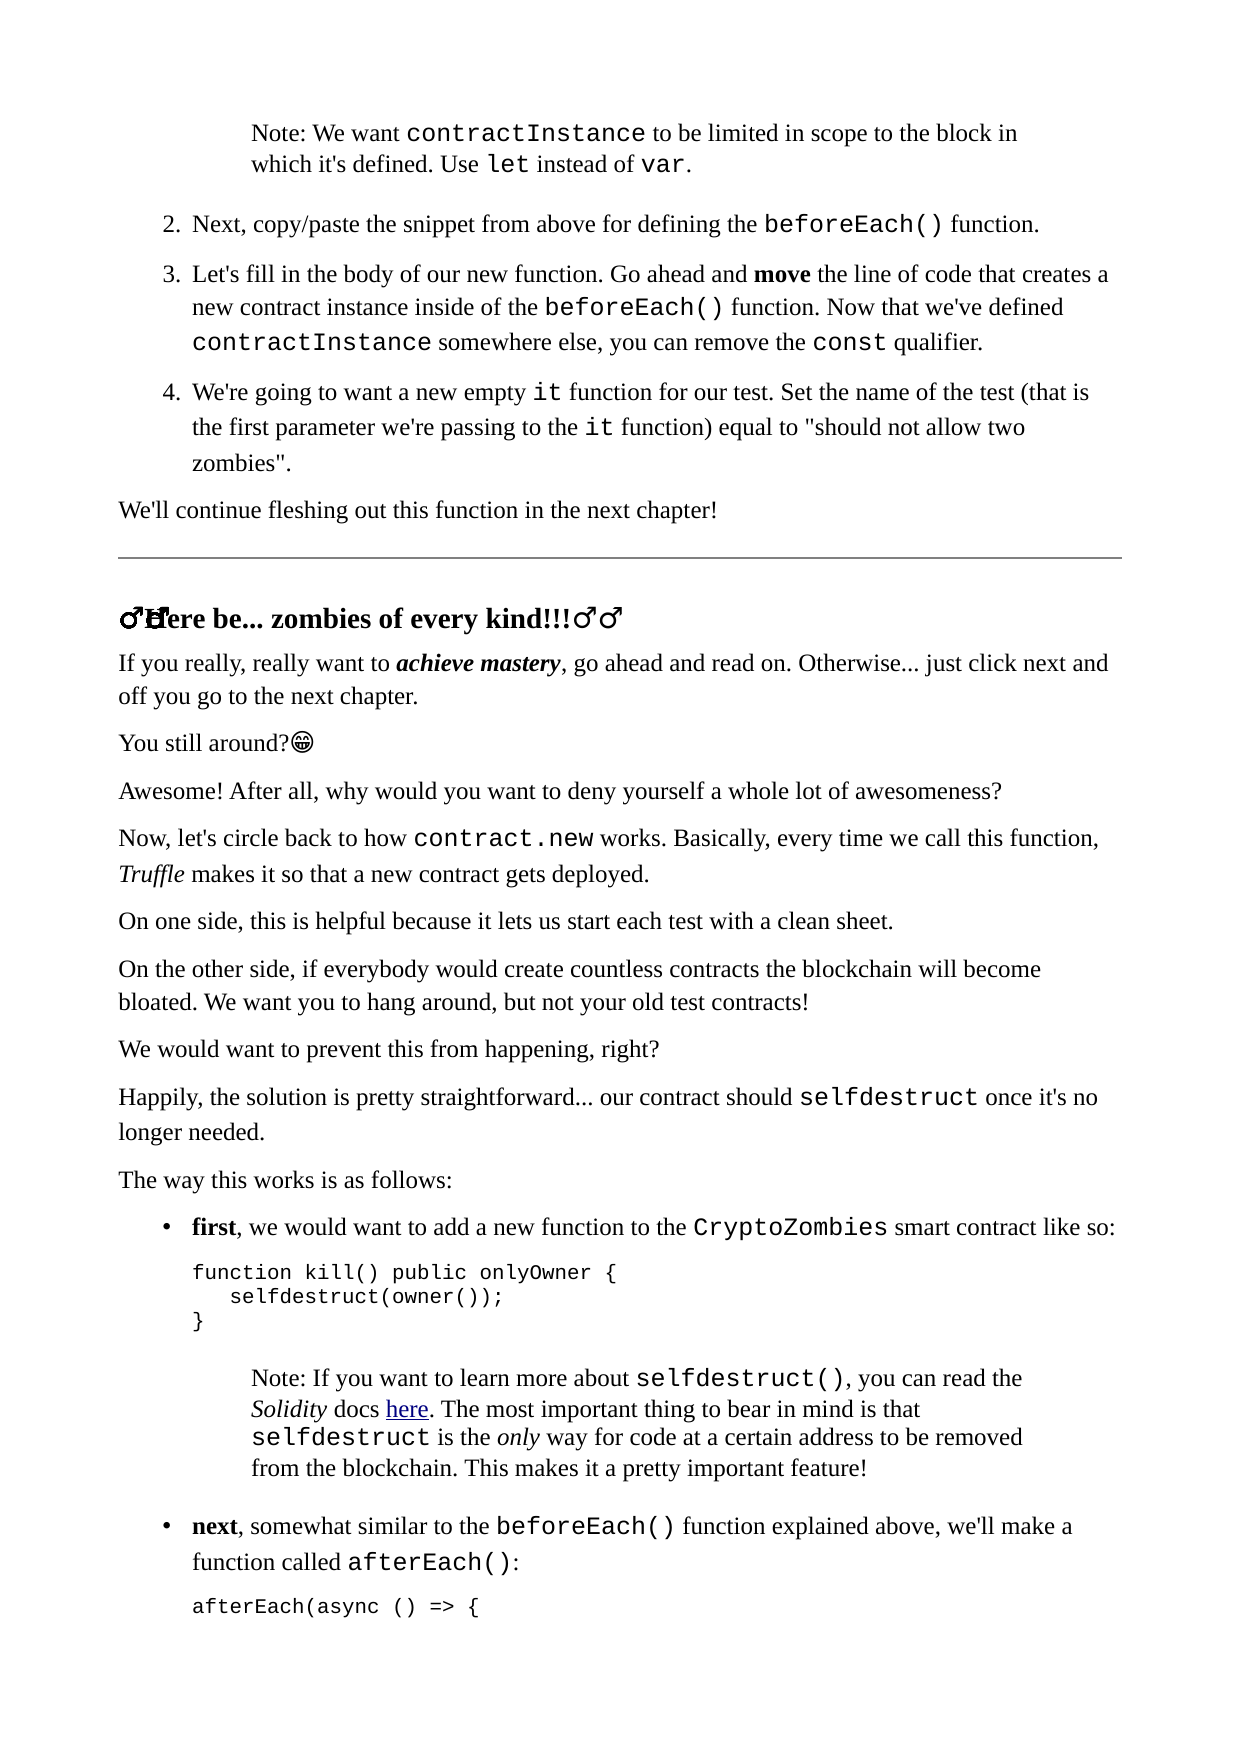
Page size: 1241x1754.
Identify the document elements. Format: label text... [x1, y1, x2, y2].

list We're going to want a new empty it function for our test. Set the name of the test (that is the first parameter we're passing to the it function) equal to "should not allow two zombies". [162, 377, 1122, 476]
text If you really, really want to achieve mastery, go ahead and read on. Otherwise... just click next and off you go to the next chapter. [118, 648, 1122, 709]
list Note: If you want to learn more about selfdestruct(), you can read the Solidity docs here. The most important thing to bear in mind is that selfdestruct is the only way for code at a certain address to be removed from the blockchain. This makes it a pretty important feature! [221, 1363, 1063, 1482]
text You still around?😁 [118, 728, 1122, 757]
list first, we would want to add a new function to the CryptoZombies smart contract like so: [162, 1212, 1122, 1243]
list Next, copy/paste the snippet from above for defining the beforeEach() function. [162, 209, 1122, 240]
text Awesome! After all, why would you want to deny yourself a whole lot of awesomeness? [118, 776, 1122, 805]
list function kill() public onlyOwner { [162, 1262, 1122, 1286]
list selfdestruct(owner()); [162, 1286, 1122, 1310]
list afterEach(async () => { [162, 1597, 1122, 1620]
list Note: We want contractInstance to be limited in scope to the block in which it's defined. Use let instead of var. [221, 118, 1063, 180]
text On the other side, if everybody would create countless contracts the blockchain will become bloated. We want you to hang around, but not your old test contracts! [118, 954, 1122, 1016]
list next, somewhat similar to the beforeEach() function explained above, we'll make a function called afterEach(): [162, 1511, 1122, 1577]
text We would want to prevent this from happening, right? [118, 1034, 1122, 1063]
text Now, let's circle back to how contract.new works. Basically, every time we call this function, Truffle makes it so that a new contract gets deployed. [118, 823, 1122, 887]
list } [162, 1310, 1122, 1333]
text We'll continue fleshing out this function in the next chapter! [118, 495, 1122, 524]
list Let's fill in the body of our new function. Go ahead and move the line of code that creates a new contract instance inside of the beforeEach() function. Now that we've defined contractInstance somewhere else, you can remove the const qualifier. [162, 259, 1122, 358]
text The way this works is as follows: [118, 1165, 1122, 1193]
text Happily, the solution is pretty straightforward... our contract should selfdestruct once it's no longer needed. [118, 1082, 1122, 1146]
text On one side, this is helpful because it lets us start each test with a clean sheet. [118, 906, 1122, 935]
subtitle 🧟‍♂️Here be... zombies of every kind!!!🧟‍♂️ [118, 602, 1122, 635]
